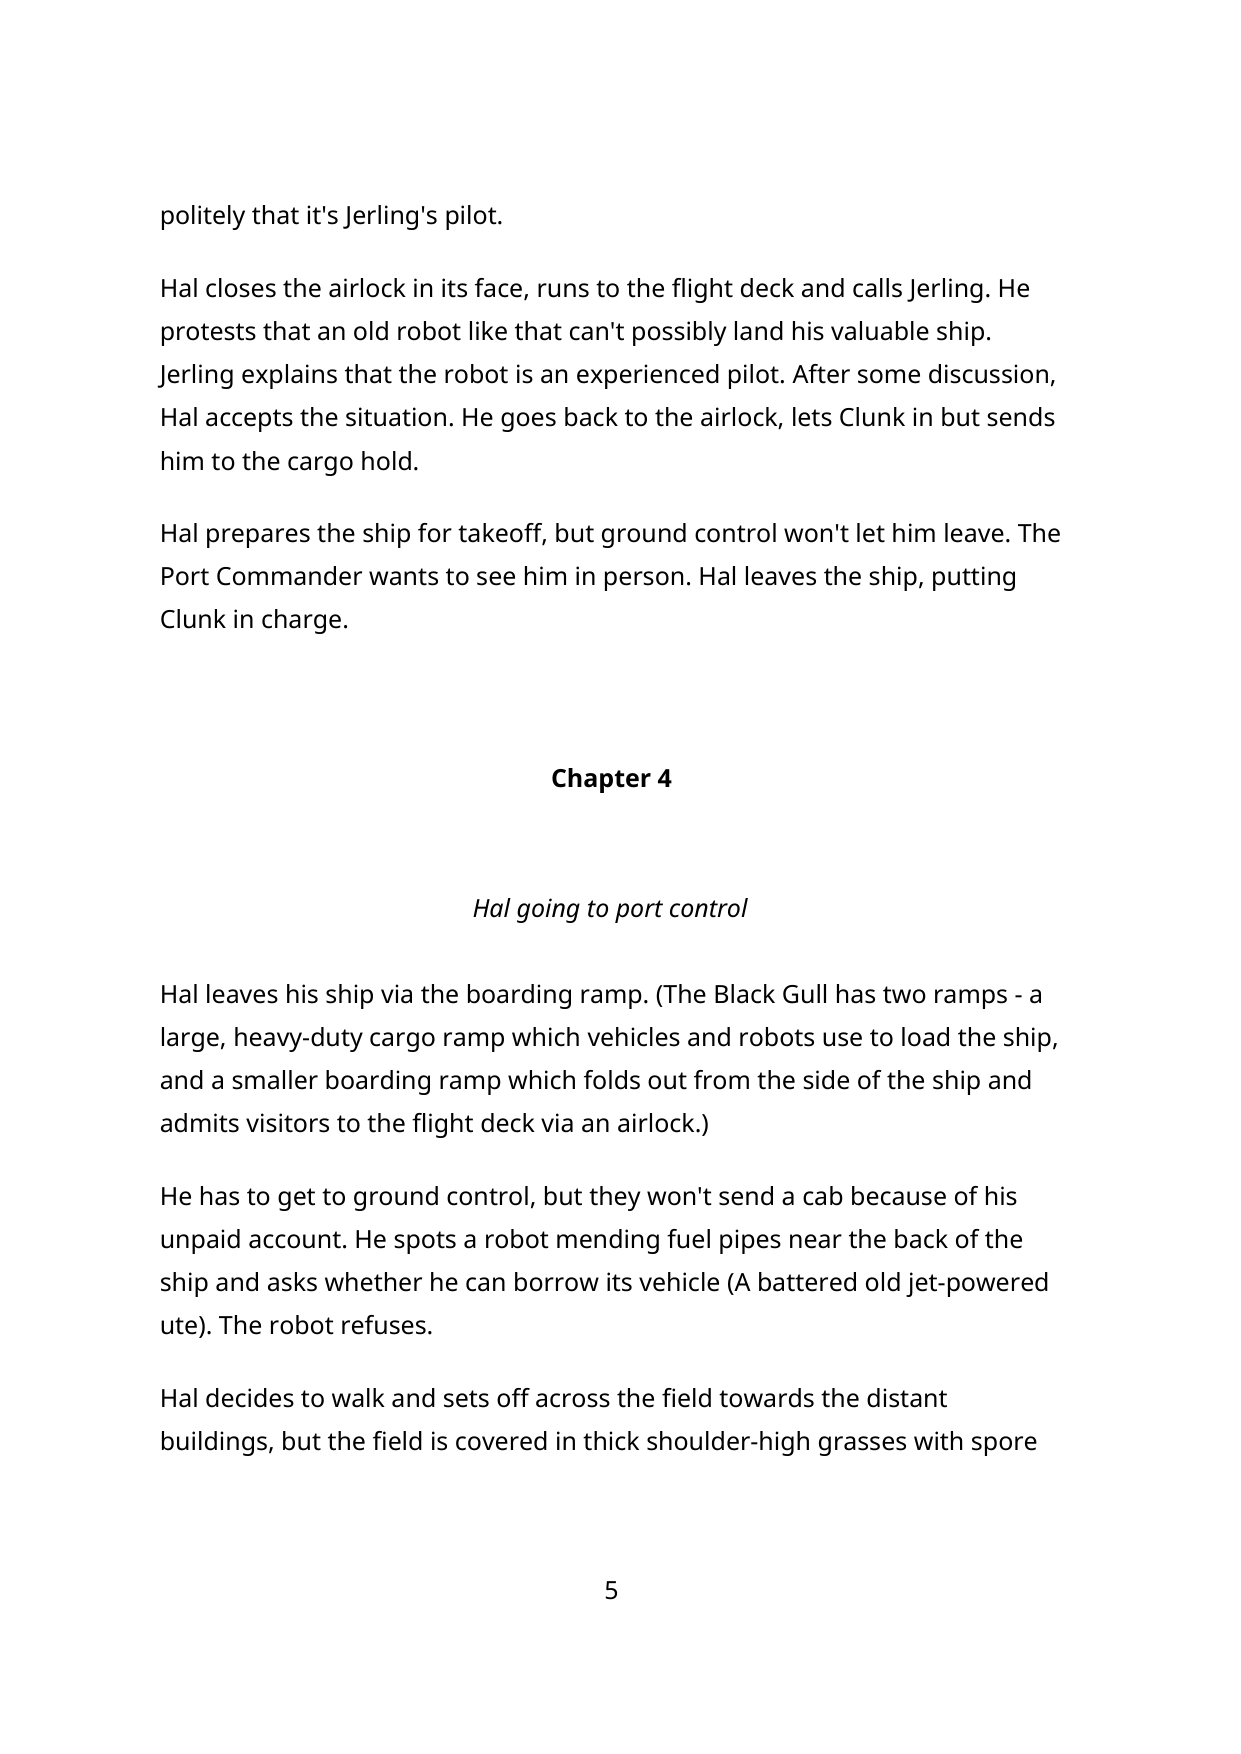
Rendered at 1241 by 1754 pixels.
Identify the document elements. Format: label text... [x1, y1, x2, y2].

text Hal decides to walk and sets off across the field towards the distant buildings, but the field is covered in thick shoulder-high grasses with spore [159, 1371, 1063, 1458]
text He has to get to ground control, but they won't send a cab because of his unpaid account. He spots a robot mending fuel pipes near the back of the ship and asks whether he can borrow its vehicle (A battered old jet-powered ute). The robot refuses. [159, 1169, 1063, 1342]
subtitle Hal going to port control [159, 881, 1063, 924]
text politely that it's Jerling's pilot. [159, 189, 1063, 232]
text Hal prepares the ship for takeoff, but ground control won't let him leave. The Port Commander wants to see him in person. Hal leaves the ship, putting Clunk in charge. [159, 507, 1063, 636]
text Hal closes the airlock in its face, runs to the flight deck and calls Jerling. He protests that an old robot like that can't possibly land his valuable ship. Jerling explains that the robot is an experienced pilot. After some discussion, Hal accepts the situation. He goes back to the airlock, lets Clunk in but sends him to the cargo hold. [159, 262, 1063, 477]
text Hal leaves his ship via the boarding ramp. (The Black Gull has two ramps - a large, heavy-duty cargo ramp which vehicles and robots use to load the ship, and a smaller boarding ramp which folds out from the side of the ship and admits visitors to the flight deck via an airlock.) [159, 967, 1063, 1140]
subtitle Chapter 4 [159, 752, 1063, 795]
